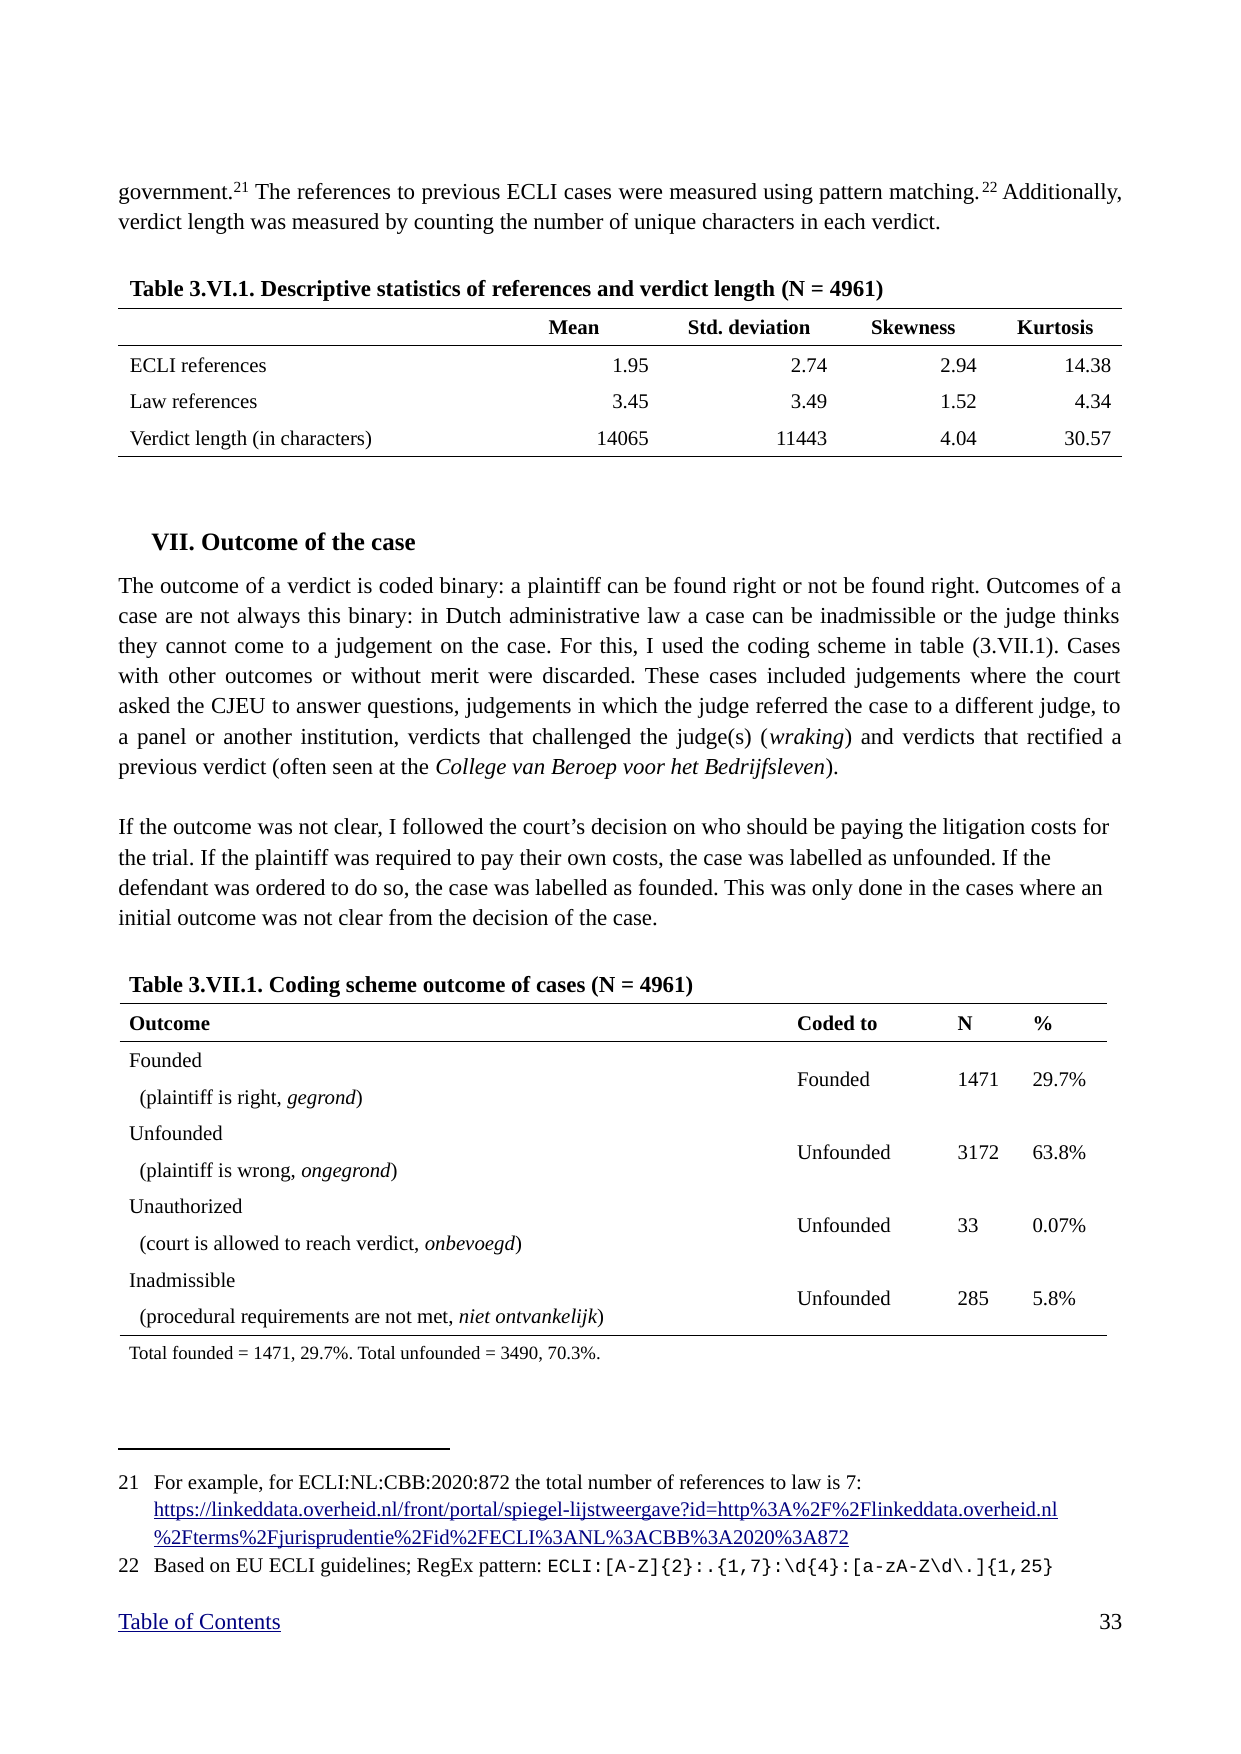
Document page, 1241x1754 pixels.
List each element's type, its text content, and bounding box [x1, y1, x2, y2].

table_cell Unauthorized (court is allowed to reach verdict, onbevoegd) [120, 1188, 788, 1261]
table_cell 0.07% [1023, 1188, 1107, 1261]
text For the purpose of this paper, I looked at how often the verdict referenced other verdicts or a law. The number of references to laws was directly taken for each case from the Linked Data portal of the Dutch government. The references to previous ECLI cases were measured using pattern matching. Additionally, verdict length was measured by counting the number of unique characters in each verdict. [118, 178, 1122, 235]
text If the outcome was not clear, I followed the court’s decision on who should be paying the litigation costs for the trial. If the plaintiff was required to pay their own costs, the case was labelled as unfounded. If the defendant was ordered to do so, the case was labelled as founded. This was only done in the cases where an initial outcome was not clear from the decision of the case. [118, 813, 1122, 930]
table_cell Mean [488, 309, 659, 345]
table_cell 29.7% [1023, 1042, 1107, 1115]
table_cell 285 [948, 1261, 1023, 1334]
table_cell 1.95 [488, 346, 659, 383]
table_header Table 3.VI.1. Descriptive statistics of references and verdict length (N = 4961) [118, 269, 1122, 308]
table_cell 5.8% [1023, 1261, 1107, 1334]
table_cell 11443 [660, 419, 838, 456]
table_cell Verdict length (in characters) [118, 419, 488, 456]
table_cell Founded [788, 1042, 948, 1115]
table_cell Law references [118, 383, 488, 419]
table_cell 3.49 [660, 383, 838, 419]
text The outcome of a verdict is coded binary: a plaintiff can be found right or not be found right. Outcomes of a case are not always this binary: in Dutch administrative law a case can be inadmissible or the judge thinks they cannot come to a judgement on the case. For this, I used the coding scheme in table (3.VII.1). Cases with other outcomes or without merit were discarded. These cases included judgements where the court asked the CJEU to answer questions, judgements in which the judge referred the case to a different judge, to a panel or another institution, verdicts that challenged the judge(s) (wraking) and verdicts that rectified a previous verdict (often seen at the College van Beroep voor het Bedrijfsleven). [118, 572, 1122, 779]
table_cell 3172 [948, 1115, 1023, 1188]
text Based on EU ECLI guidelines; RegEx pattern: ECLI:[A-Z]{2}:.{1,7}:\d{4}:[a-zA-Z\d\.]{1,25} [118, 1552, 1122, 1578]
table_cell 30.57 [988, 419, 1122, 456]
text For example, for ECLI:NL:CBB:2020:872 the total number of references to law is 7: https://linkeddata.overheid.nl/front/portal/spiegel-lijstweergave?id=http%3A%2F%2Flinkeddata.overheid.nl%2Fterms%2Fjurisprudentie%2Fid%2FECLI%3ANL%3ACBB%3A2020%3A872 [118, 1470, 1122, 1549]
table_cell 63.8% [1023, 1115, 1107, 1188]
table_cell Inadmissible (procedural requirements are not met, niet ontvankelijk) [120, 1261, 788, 1334]
table_cell 3.45 [488, 383, 659, 419]
table_cell Std. deviation [660, 309, 838, 345]
table_cell Kurtosis [988, 309, 1122, 345]
table_cell ECLI references [118, 346, 488, 383]
table_cell N [948, 1004, 1023, 1041]
table_cell % [1023, 1004, 1107, 1041]
table_cell Unfounded [788, 1188, 948, 1261]
table_cell 2.94 [838, 346, 988, 383]
table_cell 1471 [948, 1042, 1023, 1115]
table_cell [118, 309, 488, 345]
table_cell 14065 [488, 419, 659, 456]
table_cell Skewness [838, 309, 988, 345]
table_cell 4.34 [988, 383, 1122, 419]
table_cell Founded (plaintiff is right, gegrond) [120, 1042, 788, 1115]
table_cell Total founded = 1471, 29.7%. Total unfounded = 3490, 70.3%. [120, 1336, 1107, 1369]
table_cell Coded to [788, 1004, 948, 1041]
table_cell 2.74 [660, 346, 838, 383]
subtitle VII. Outcome of the case [151, 527, 1122, 556]
table_cell Unfounded [788, 1261, 948, 1334]
table_cell 1.52 [838, 383, 988, 419]
table_cell 33 [948, 1188, 1023, 1261]
table_cell Outcome [120, 1004, 788, 1041]
table_cell Unfounded (plaintiff is wrong, ongegrond) [120, 1115, 788, 1188]
table_cell 4.04 [838, 419, 988, 456]
table_cell Unfounded [788, 1115, 948, 1188]
table_cell 14.38 [988, 346, 1122, 383]
table_header Table 3.VII.1. Coding scheme outcome of cases (N = 4961) [120, 965, 1107, 1003]
